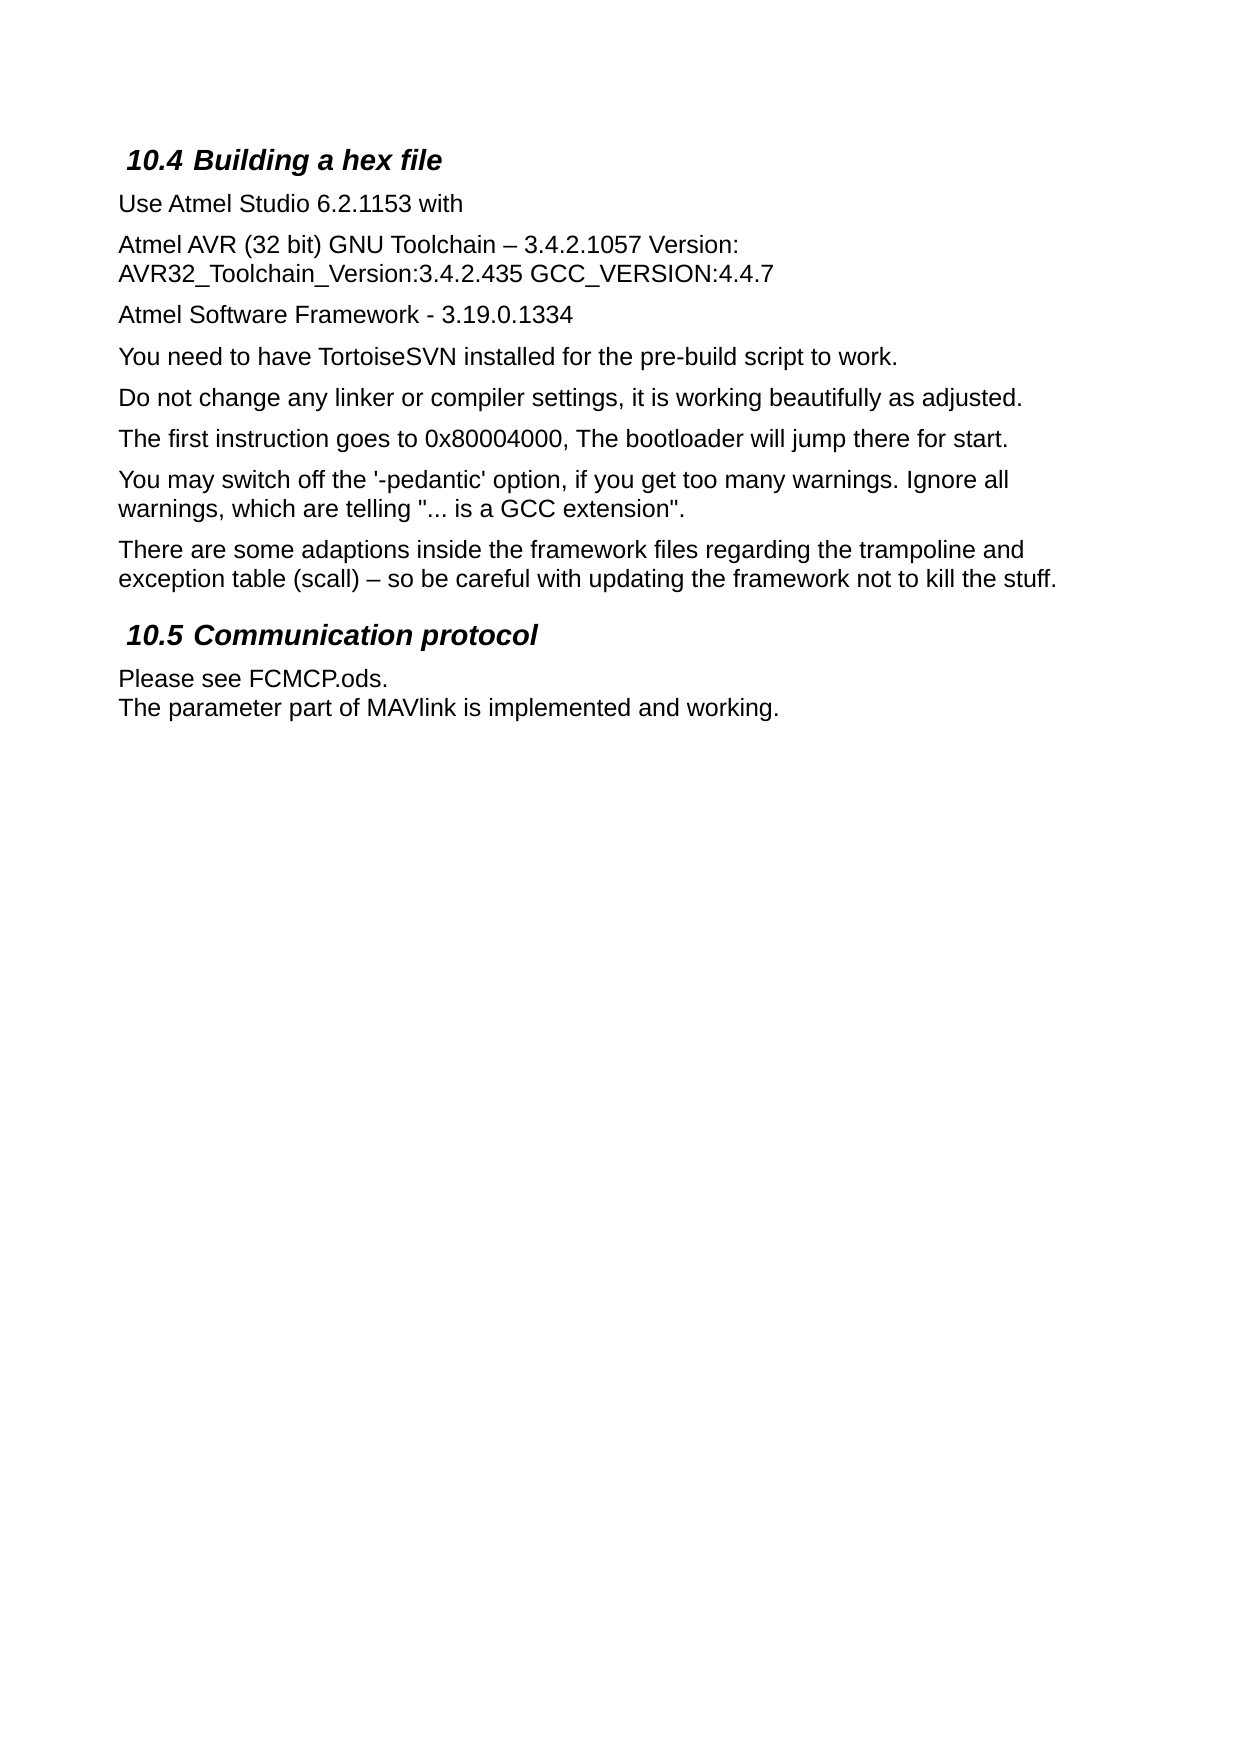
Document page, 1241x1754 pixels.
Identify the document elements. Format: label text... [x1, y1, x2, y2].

text You need to have TortoiseSVN installed for the pre-build script to work. [118, 342, 1122, 370]
text There are some adaptions inside the framework files regarding the trampoline and exception table (scall) – so be careful with updating the framework not to kill the stuff. [118, 535, 1122, 593]
text Please see FCMCP.ods. The parameter part of MAVlink is implemented and working. [118, 664, 1122, 721]
subtitle Communication protocol [118, 618, 1122, 651]
text Use Atmel Studio 6.2.1153 with [118, 189, 1122, 218]
subtitle Building a hex file [118, 143, 1122, 177]
text You may switch off the '-pedantic' option, if you get too many warnings. Ignore all warnings, which are telling "... is a GCC extension". [118, 465, 1122, 523]
text Atmel Software Framework - 3.19.0.1334 [118, 300, 1122, 329]
text Atmel AVR (32 bit) GNU Toolchain – 3.4.2.1057 Version: AVR32_Toolchain_Version:3.4.2.435 GCC_VERSION:4.4.7 [118, 230, 1122, 288]
text The first instruction goes to 0x80004000, The bootloader will jump there for start. [118, 424, 1122, 453]
text Do not change any linker or compiler settings, it is working beautifully as adjusted. [118, 383, 1122, 412]
